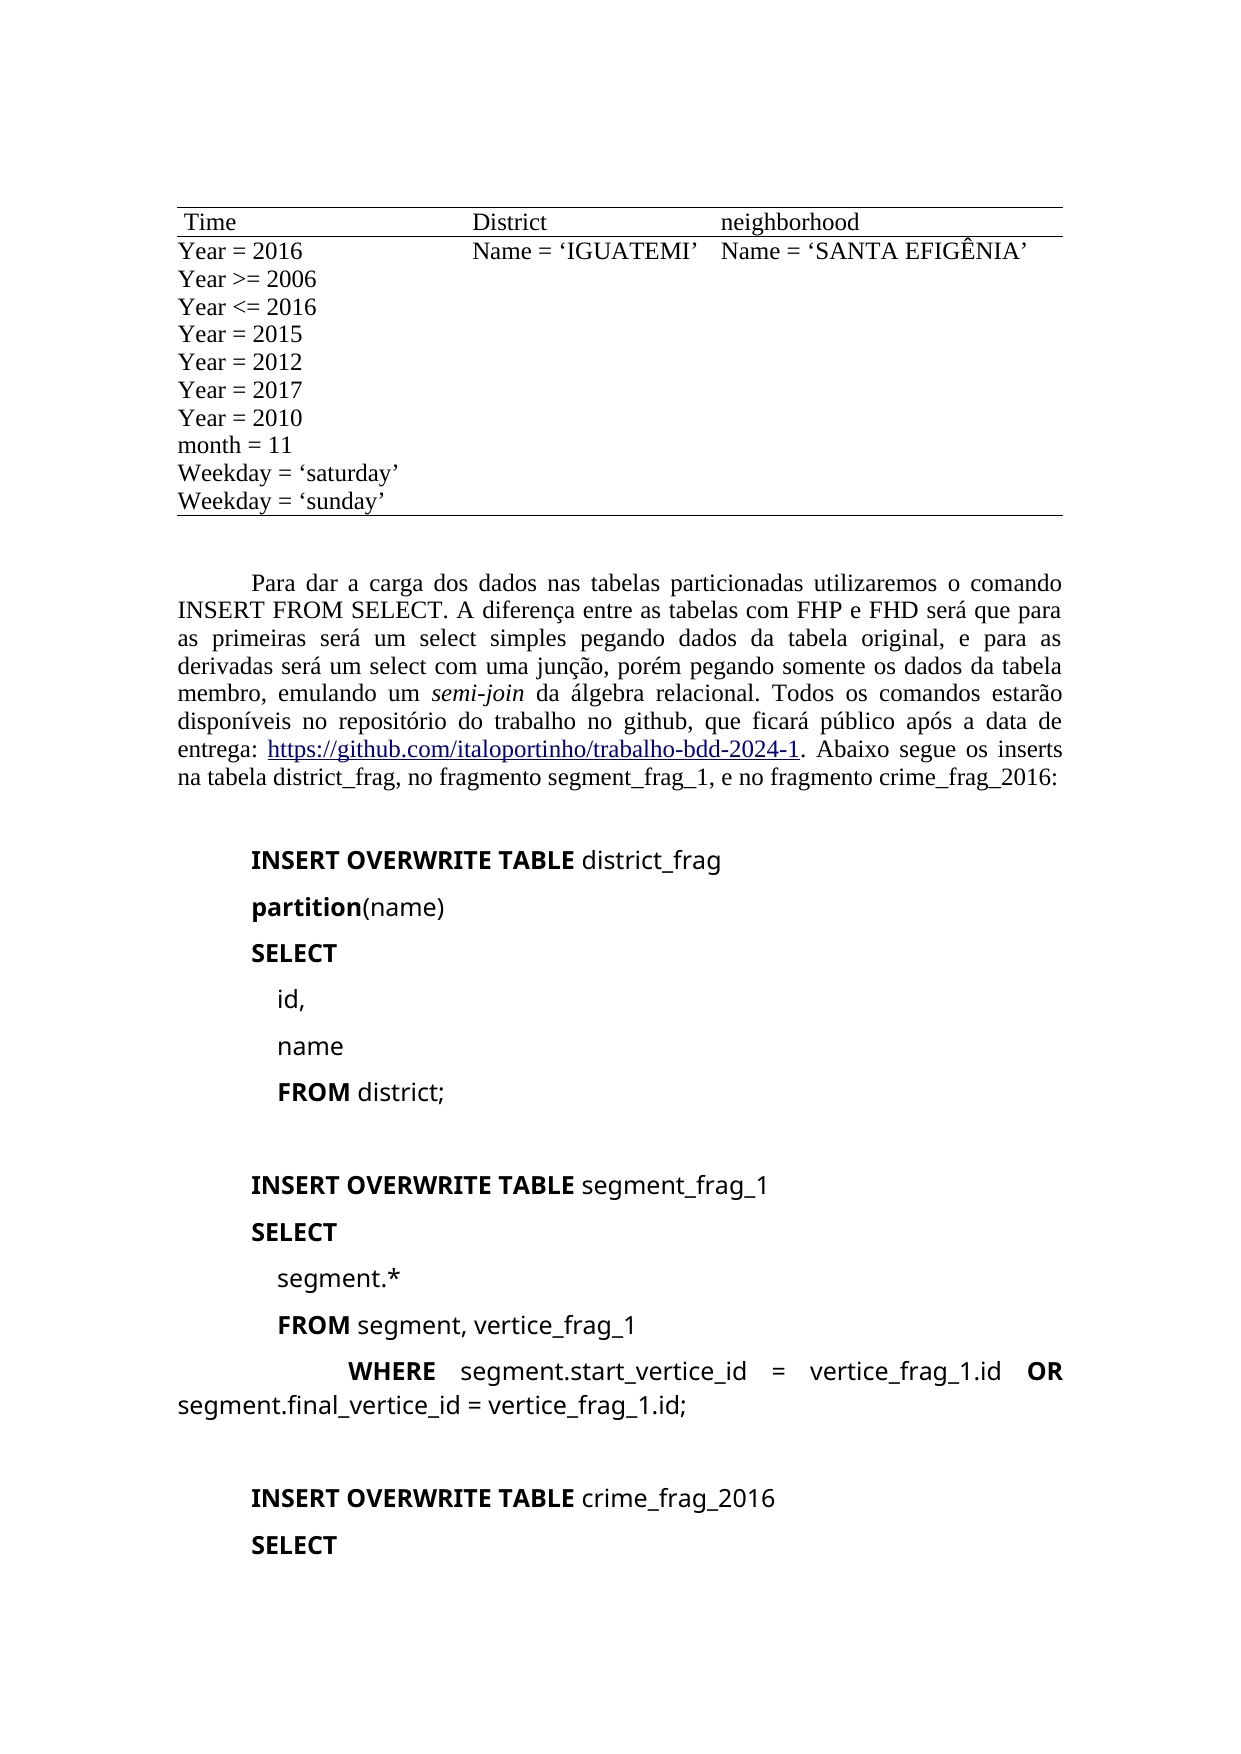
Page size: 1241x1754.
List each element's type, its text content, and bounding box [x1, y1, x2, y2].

table_cell [721, 376, 1063, 404]
table_cell [721, 293, 1063, 321]
table_cell Year = 2012 [177, 348, 472, 376]
text SELECT [177, 1527, 1063, 1561]
table_cell [472, 376, 721, 404]
text FROM district; [177, 1075, 1063, 1109]
table_cell [721, 487, 1063, 515]
text Para dar a carga dos dados nas tabelas particionadas utilizaremos o comando INSERT FROM SELECT. A diferença entre as tabelas com FHP e FHD será que para as primeiras será um select simples pegando dados da tabela original, e para as derivadas será um select com uma junção, porém pegando somente os dados da tabela membro, emulando um semi-join da álgebra relacional. Todos os comandos estarão disponíveis no repositório do trabalho no github, que ficará público após a data de entrega: https://github.com/italoportinho/trabalho-bdd-2024-1. Abaixo segue os inserts na tabela district_frag, no fragmento segment_frag_1, e no fragmento crime_frag_2016: [177, 569, 1063, 790]
table_cell [721, 404, 1063, 431]
table_cell Year >= 2006 [177, 265, 472, 293]
text partition(name) [177, 889, 1063, 923]
table_cell Weekday = ‘saturday’ [177, 459, 472, 487]
text SELECT [177, 936, 1063, 970]
table_cell [472, 321, 721, 348]
table_cell [472, 431, 721, 459]
table_cell [472, 404, 721, 431]
table_cell [472, 293, 721, 321]
text INSERT OVERWRITE TABLE crime_frag_2016 [177, 1481, 1063, 1515]
table_header Time [177, 208, 472, 236]
table_cell [472, 348, 721, 376]
table_cell [472, 459, 721, 487]
table_header District [472, 208, 721, 236]
table_cell [721, 431, 1063, 459]
table_header neighborhood [721, 208, 1063, 236]
text id, [177, 982, 1063, 1016]
table_cell Year <= 2016 [177, 293, 472, 321]
table_cell [721, 265, 1063, 293]
text INSERT OVERWRITE TABLE segment_frag_1 [177, 1168, 1063, 1202]
table_cell month = 11 [177, 431, 472, 459]
table_cell [472, 487, 721, 515]
table_cell Weekday = ‘sunday’ [177, 487, 472, 515]
table_cell Year = 2017 [177, 376, 472, 404]
table_cell Name = ‘IGUATEMI’ [472, 238, 721, 265]
text INSERT OVERWRITE TABLE district_frag [177, 843, 1063, 877]
table_cell Year = 2015 [177, 321, 472, 348]
text FROM segment, vertice_frag_1 [177, 1307, 1063, 1341]
table_cell [721, 348, 1063, 376]
table_cell Name = ‘SANTA EFIGÊNIA’ [721, 238, 1063, 265]
table_cell Year = 2016 [177, 238, 472, 265]
table_cell [472, 265, 721, 293]
table_cell [721, 459, 1063, 487]
table_cell Year = 2010 [177, 404, 472, 431]
table_cell [721, 321, 1063, 348]
text SELECT [177, 1214, 1063, 1248]
text name [177, 1029, 1063, 1063]
text segment.* [177, 1261, 1063, 1295]
text WHERE segment.start_vertice_id = vertice_frag_1.id OR segment.final_vertice_id = vertice_frag_1.id; [177, 1354, 1063, 1422]
